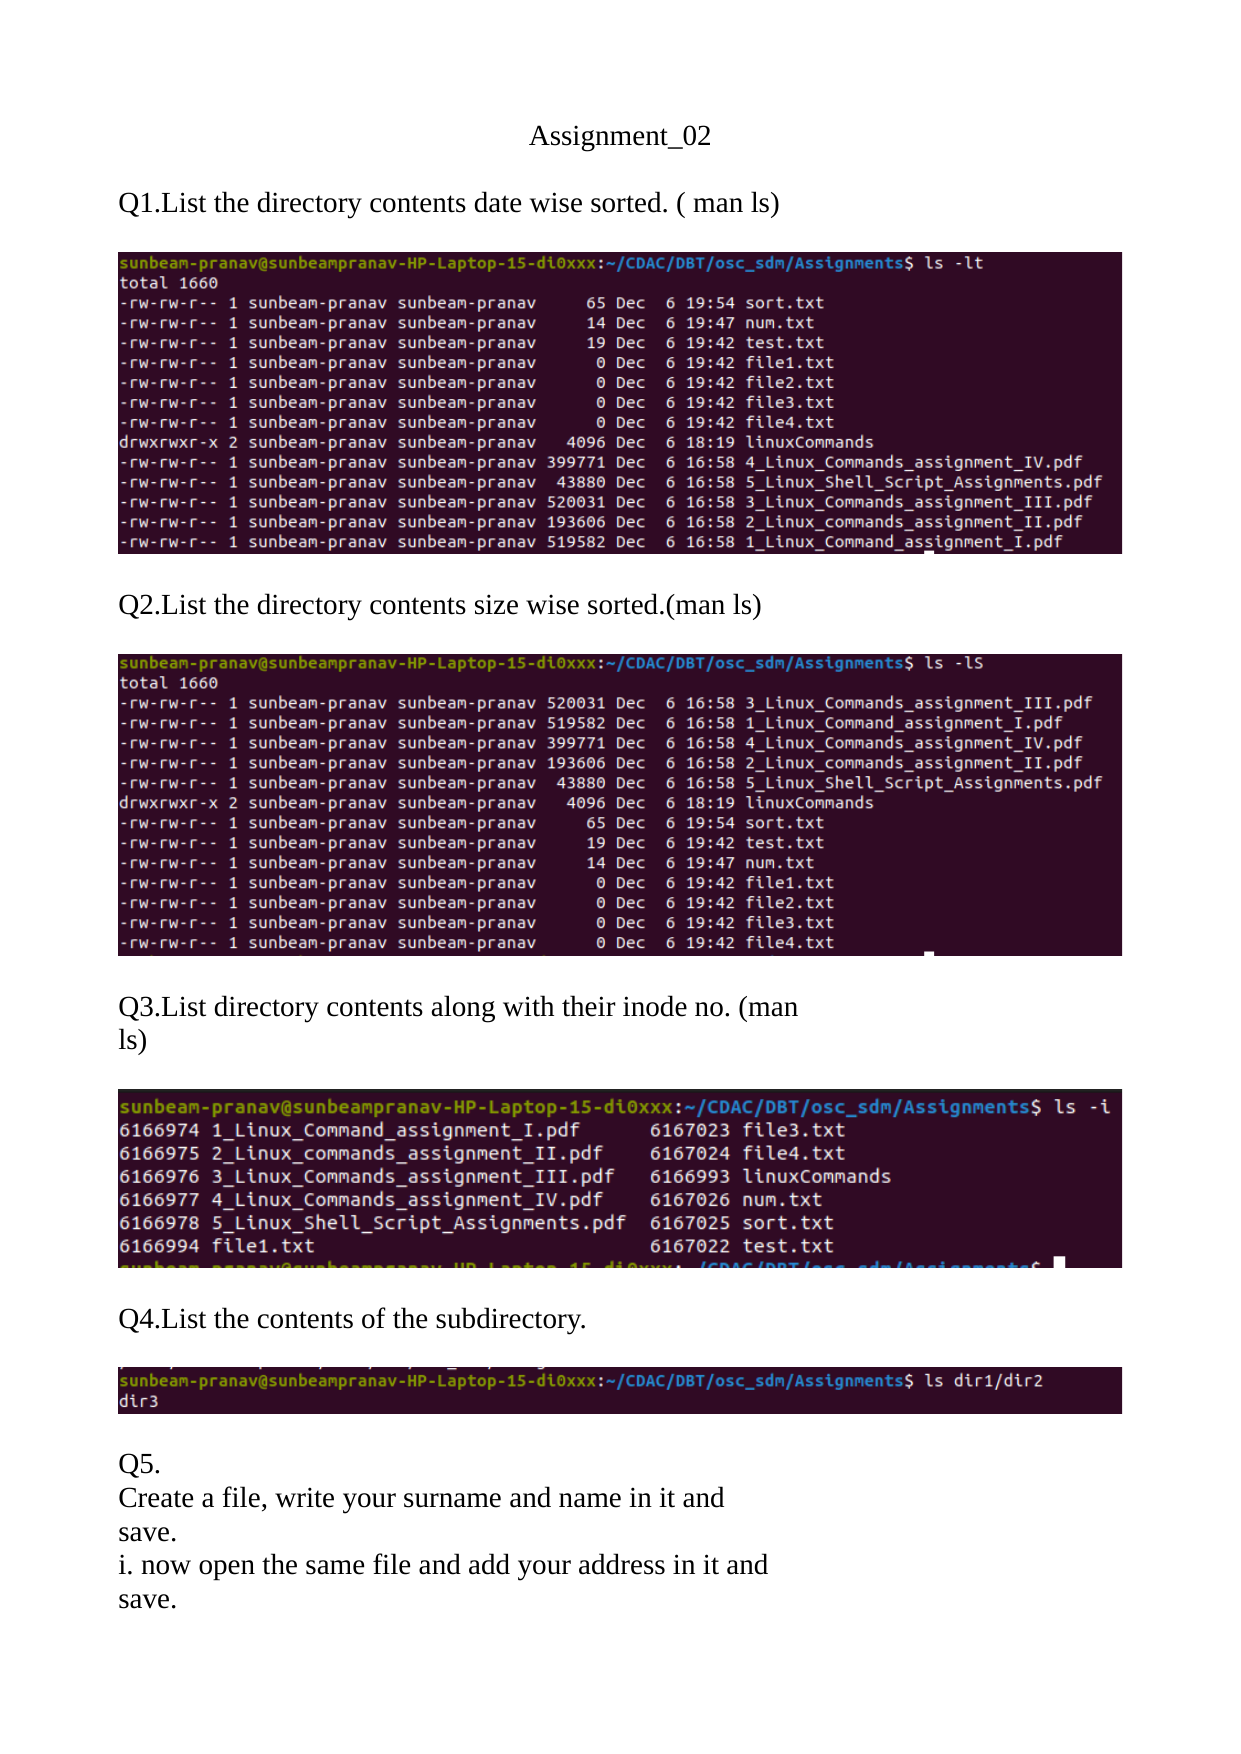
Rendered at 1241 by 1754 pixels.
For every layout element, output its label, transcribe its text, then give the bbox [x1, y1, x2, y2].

text i. now open the same file and add your address in it and [118, 1547, 1122, 1581]
text Assignment_02 [118, 118, 1122, 152]
text ls) [118, 1022, 1122, 1056]
text Q2.List the directory contents size wise sorted.(man ls) [118, 587, 1122, 621]
text Q4.List the contents of the subdirectory. [118, 1301, 1122, 1334]
text Q1.List the directory contents date wise sorted. ( man ls) [118, 185, 1122, 219]
text Q5. [118, 1447, 1122, 1480]
picture [118, 252, 1123, 554]
picture [118, 654, 1123, 956]
text save. [118, 1514, 1122, 1547]
text save. [118, 1581, 1122, 1614]
picture [118, 1089, 1123, 1268]
picture [118, 1367, 1123, 1414]
text Create a file, write your surname and name in it and [118, 1480, 1122, 1514]
text Q3.List directory contents along with their inode no. (man [118, 989, 1122, 1022]
